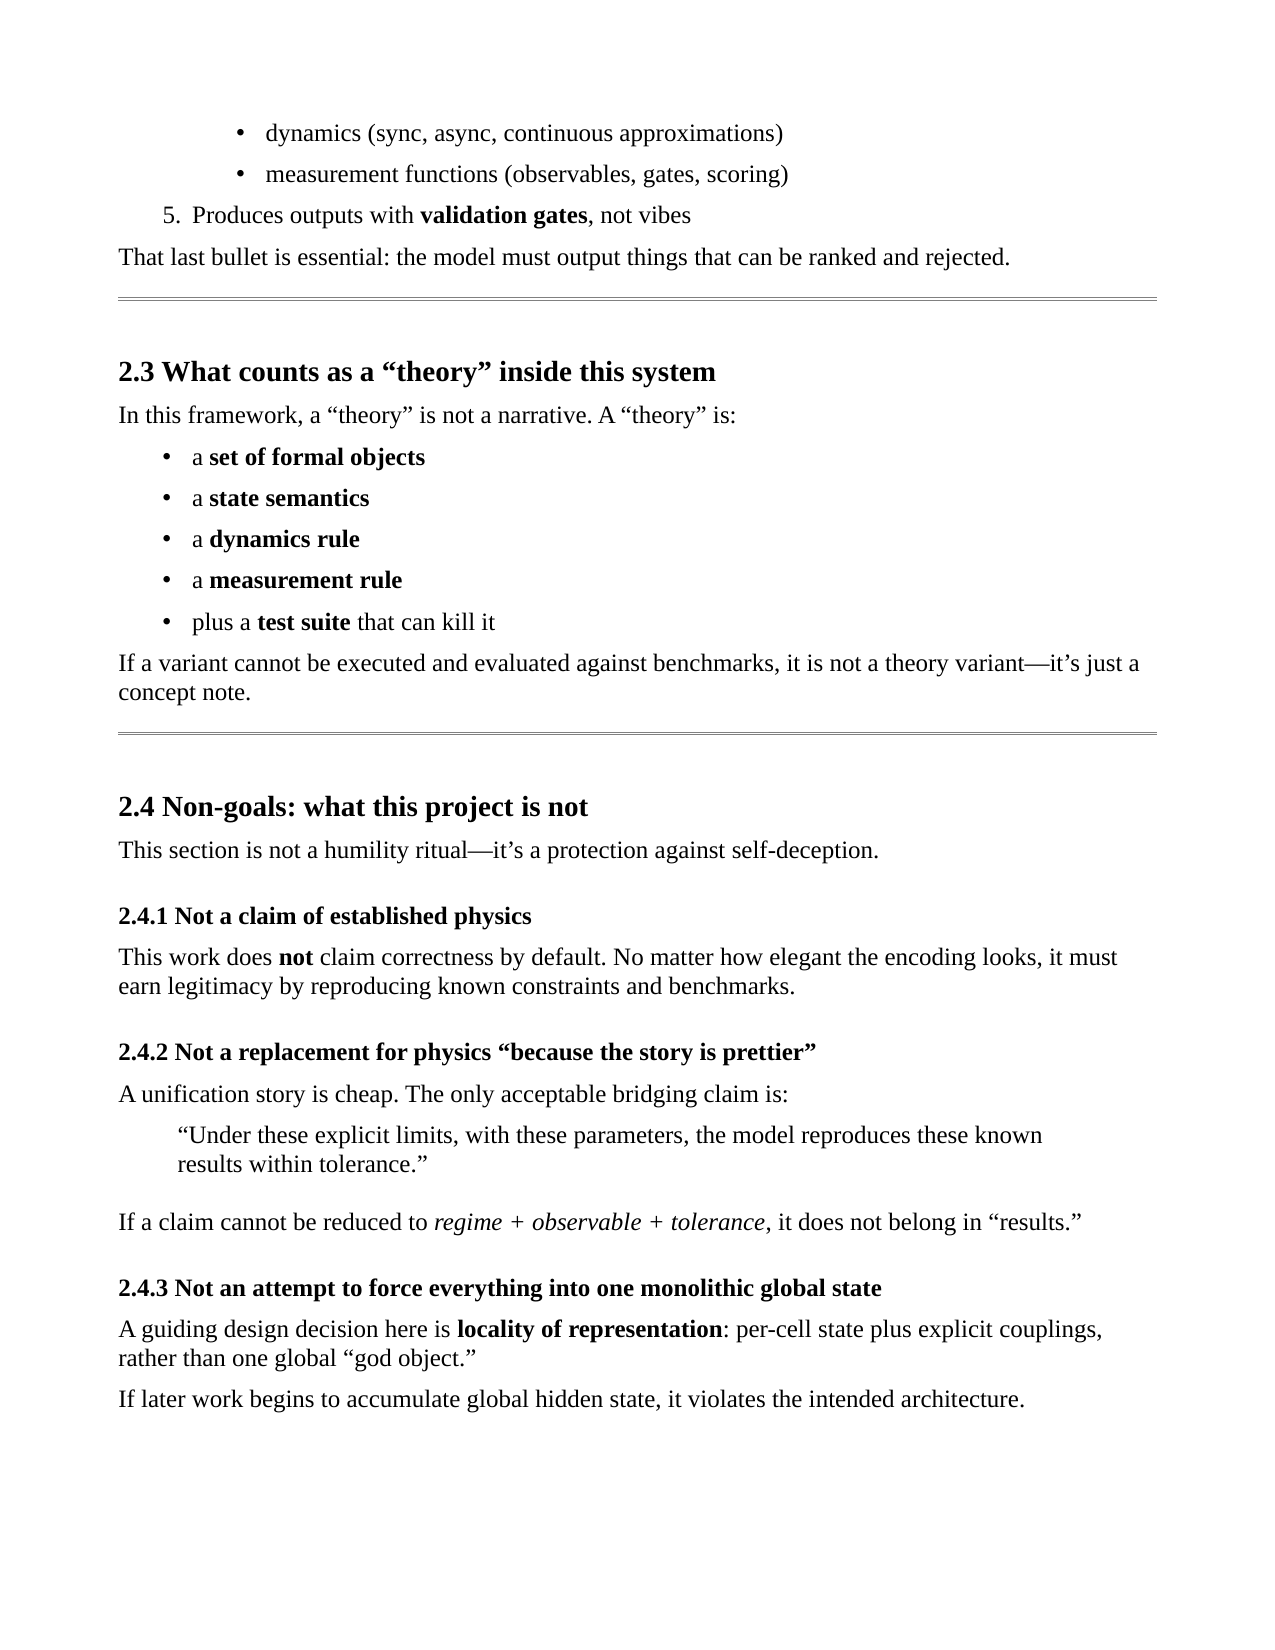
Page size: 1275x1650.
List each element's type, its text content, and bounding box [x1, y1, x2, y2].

text This work does not claim correctness by default. No matter how elegant the encoding looks, it must earn legitimacy by reproducing known constraints and benchmarks. [118, 942, 1157, 1000]
subtitle 2.4.1 Not a claim of established physics [118, 901, 1157, 930]
text In this framework, a “theory” is not a narrative. A “theory” is: [118, 400, 1157, 429]
text A guiding design decision here is locality of representation: per-cell state plus explicit couplings, rather than one global “god object.” [118, 1314, 1157, 1372]
subtitle 2.4.3 Not an attempt to force everything into one monolithic global state [118, 1273, 1157, 1302]
text If a variant cannot be executed and evaluated against benchmarks, it is not a theory variant—it’s just a concept note. [118, 648, 1157, 705]
text A unification story is cheap. The only acceptable bridging claim is: [118, 1079, 1157, 1107]
text This section is not a humility ritual—it’s a protection against self-deception. [118, 835, 1157, 864]
text “Under these explicit limits, with these parameters, the model reproduces these known results within tolerance.” [177, 1120, 1098, 1177]
text If later work begins to accumulate global hidden state, it violates the intended architecture. [118, 1384, 1157, 1413]
list a measurement rule [162, 565, 1157, 594]
text If a claim cannot be reduced to regime + observable + tolerance, it does not belong in “results.” [118, 1207, 1157, 1236]
subtitle 2.3 What counts as a “theory” inside this system [118, 354, 1157, 388]
list a state semantics [162, 483, 1157, 512]
subtitle 2.4.2 Not a replacement for physics “because the story is prettier” [118, 1037, 1157, 1066]
list a dynamics rule [162, 524, 1157, 553]
list a set of formal objects [162, 442, 1157, 470]
subtitle 2.4 Non-goals: what this project is not [118, 789, 1157, 822]
list plus a test suite that can kill it [162, 607, 1157, 635]
list measurement functions (observables, gates, scoring) [236, 159, 1157, 188]
list dynamics (sync, async, continuous approximations) [236, 118, 1157, 147]
list Produces outputs with validation gates, not vibes [162, 201, 1157, 229]
text That last bullet is essential: the model must output things that can be ranked and rejected. [118, 242, 1157, 271]
